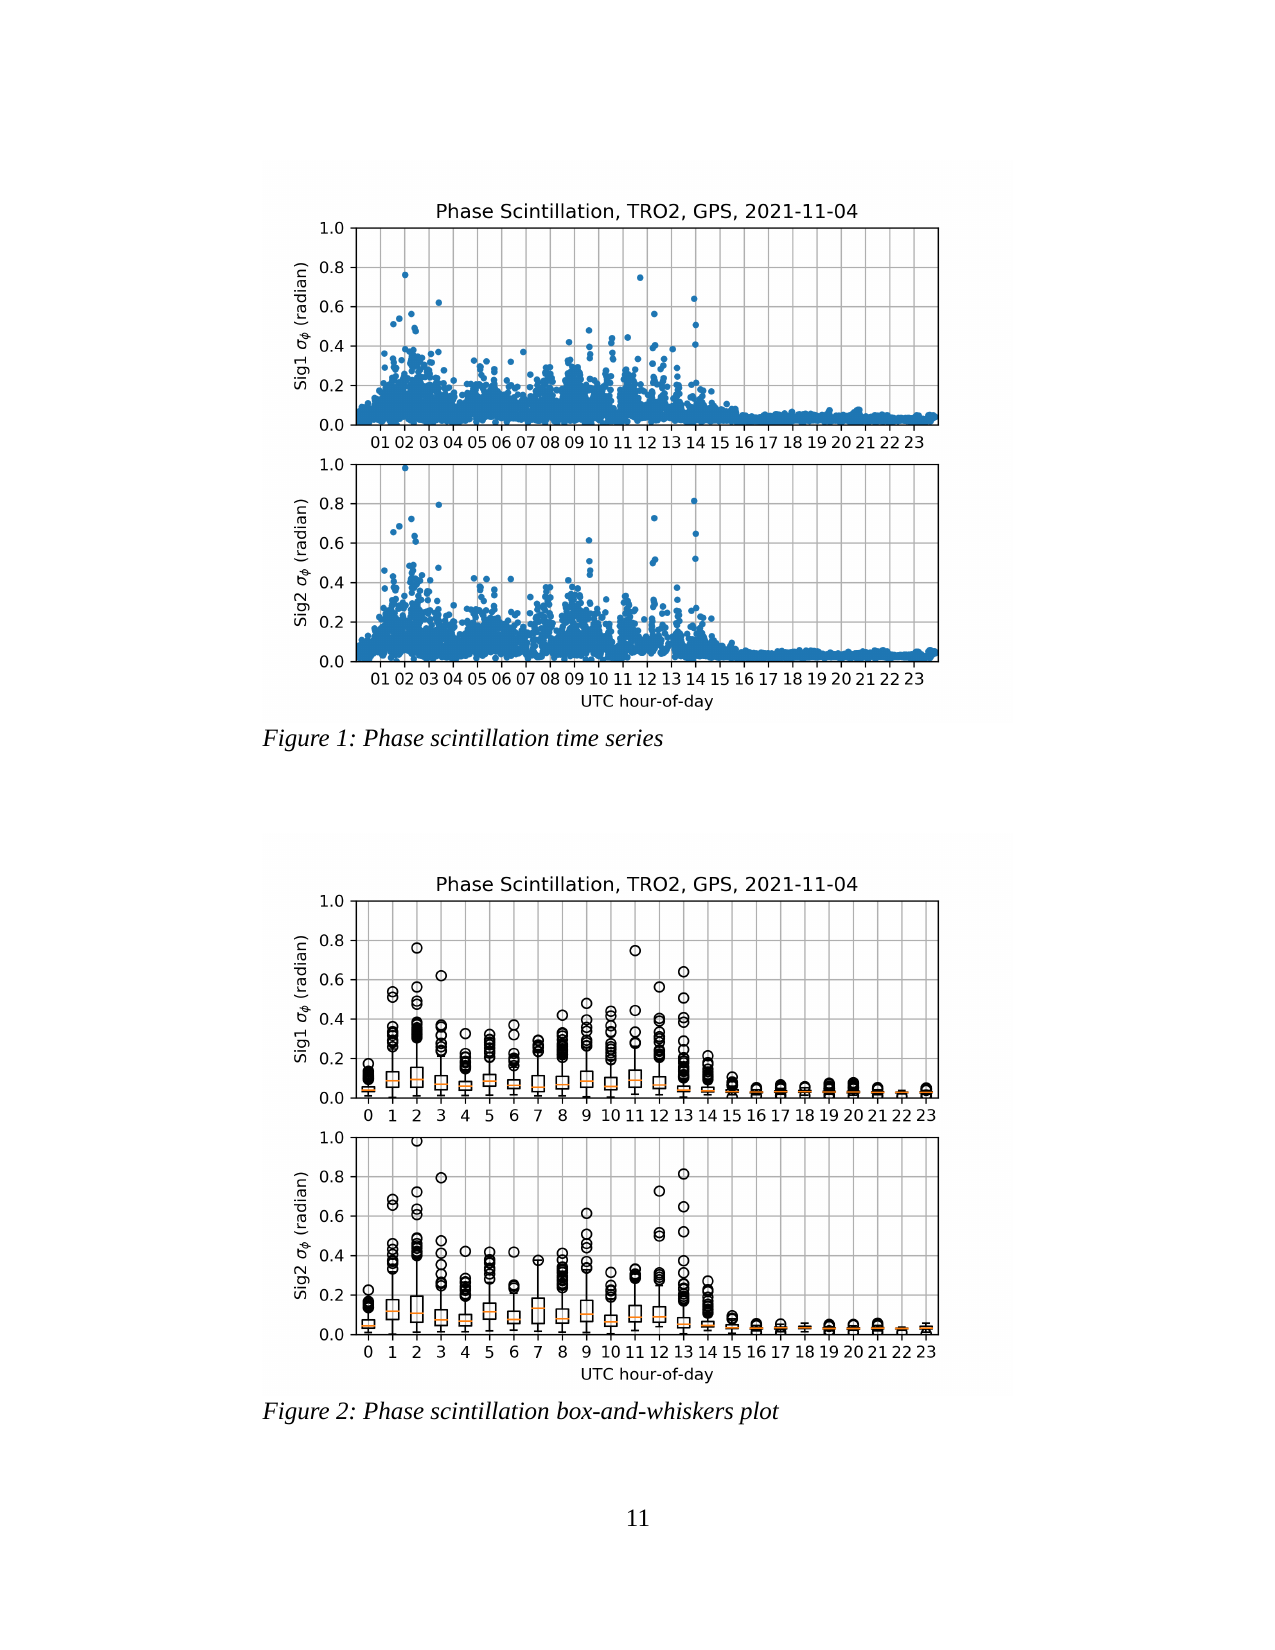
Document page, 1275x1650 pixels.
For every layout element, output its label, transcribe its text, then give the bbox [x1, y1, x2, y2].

picture [262, 833, 1013, 1396]
picture [262, 160, 1013, 723]
text Figure 1: Phase scintillation time series [262, 723, 1012, 751]
text Figure 2: Phase scintillation box-and-whiskers plot [262, 1396, 1012, 1424]
